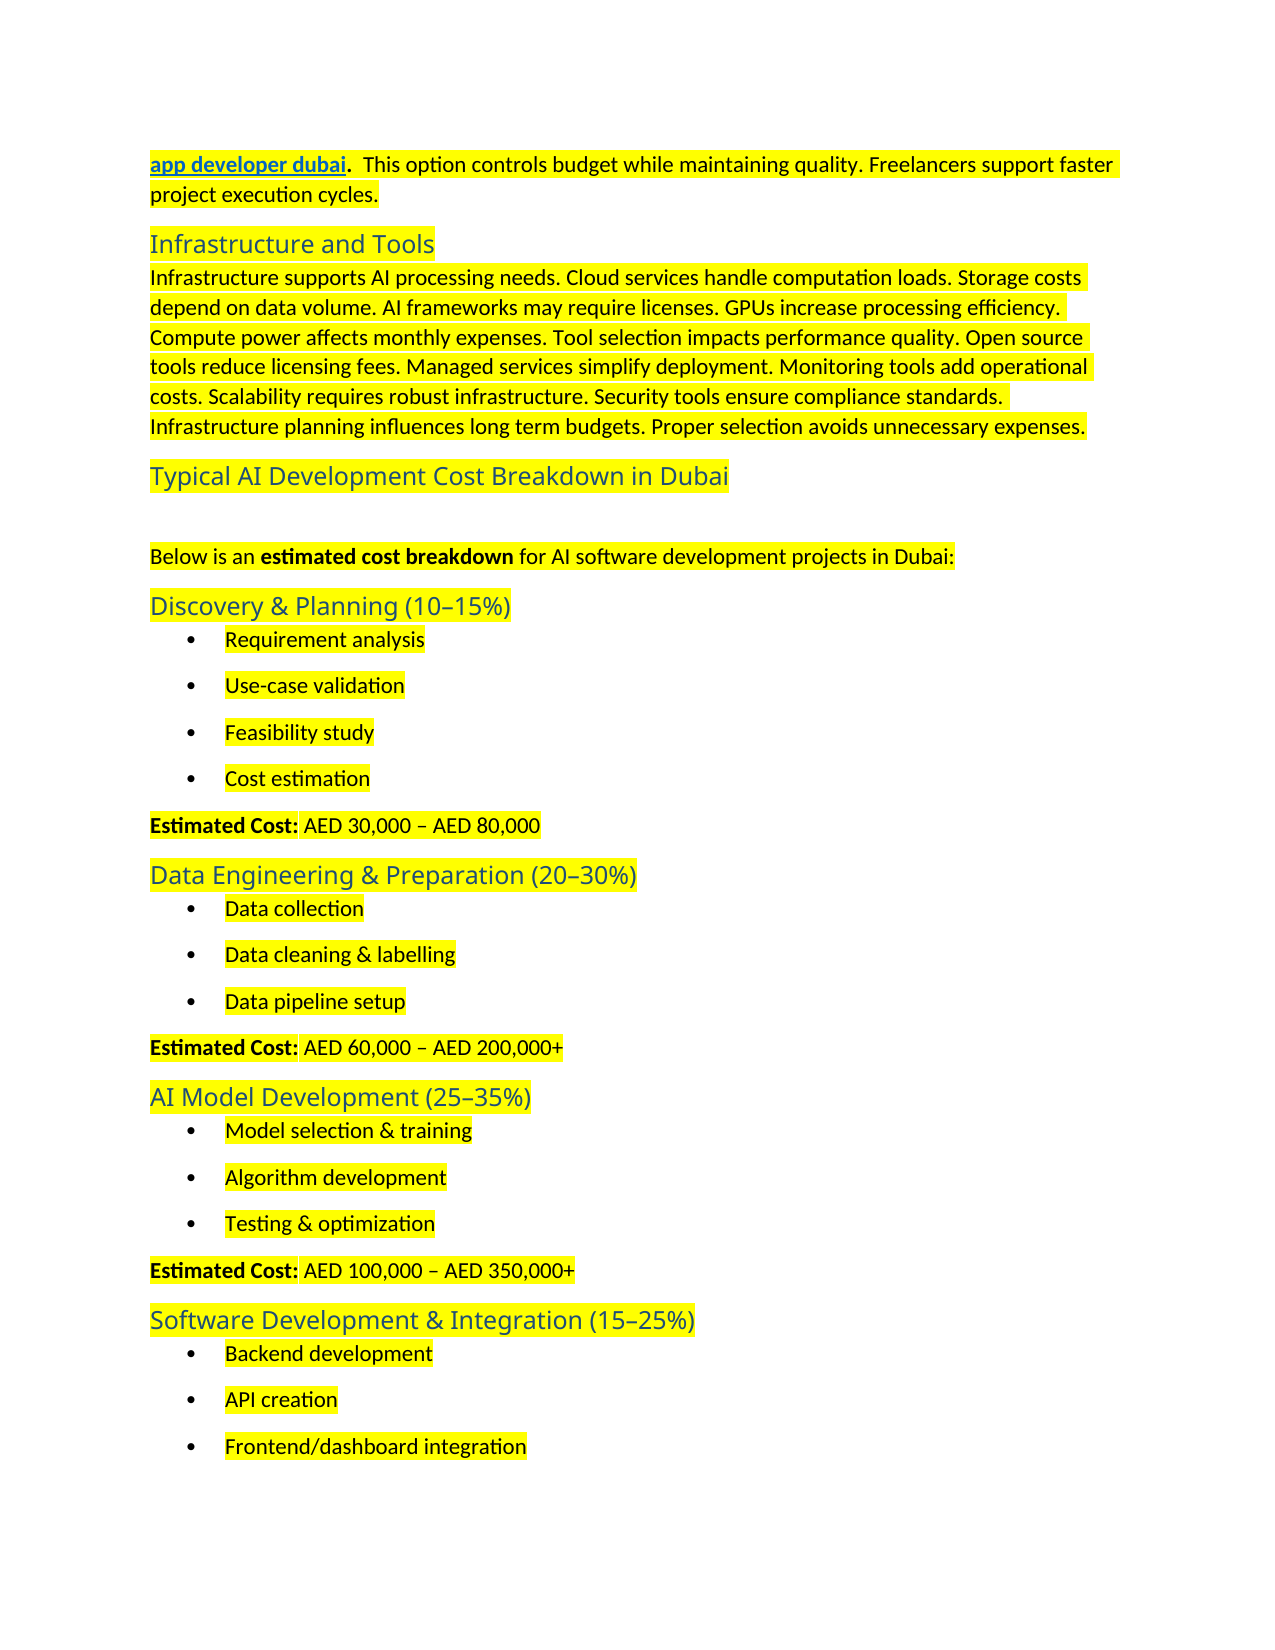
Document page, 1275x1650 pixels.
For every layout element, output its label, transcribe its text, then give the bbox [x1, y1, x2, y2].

text Below is an estimated cost breakdown for AI software development projects in Dubai: [150, 542, 1125, 570]
list Testing & optimization [187, 1209, 1125, 1238]
subtitle Infrastructure and Tools [150, 226, 1125, 261]
text Estimated Cost: AED 60,000 – AED 200,000+ [150, 1033, 1125, 1062]
list Frontend/dashboard integration [187, 1432, 1125, 1460]
list Requirement analysis [187, 625, 1125, 653]
list Cost estimation [187, 764, 1125, 792]
list Use-case validation [187, 671, 1125, 699]
list API creation [187, 1386, 1125, 1414]
list Algorithm development [187, 1163, 1125, 1191]
list Feasibility study [187, 718, 1125, 746]
subtitle Typical AI Development Cost Breakdown in Dubai [150, 459, 1125, 493]
subtitle Data Engineering & Preparation (20–30%) [150, 857, 1125, 892]
list Model selection & training [187, 1116, 1125, 1144]
text Infrastructure supports AI processing needs. Cloud services handle computation loads. Storage costs depend on data volume. AI frameworks may require licenses. GPUs increase processing efficiency. Compute power affects monthly expenses. Tool selection impacts performance quality. Open source tools reduce licensing fees. Managed services simplify deployment. Monitoring tools add operational costs. Scalability requires robust infrastructure. Security tools ensure compliance standards. Infrastructure planning influences long term budgets. Proper selection avoids unnecessary expenses. [150, 263, 1125, 440]
subtitle AI Model Development (25–35%) [150, 1080, 1125, 1114]
list Data pipeline setup [187, 987, 1125, 1015]
list Data cleaning & labelling [187, 940, 1125, 968]
text Estimated Cost: AED 30,000 – AED 80,000 [150, 811, 1125, 839]
list Data collection [187, 894, 1125, 922]
subtitle Software Development & Integration (15–25%) [150, 1303, 1125, 1337]
list Backend development [187, 1339, 1125, 1367]
text Estimated Cost: AED 100,000 – AED 350,000+ [150, 1256, 1125, 1284]
text app developer dubai. This option controls budget while maintaining quality. Freelancers support faster project execution cycles. [150, 150, 1125, 208]
subtitle Discovery & Planning (10–15%) [150, 588, 1125, 622]
